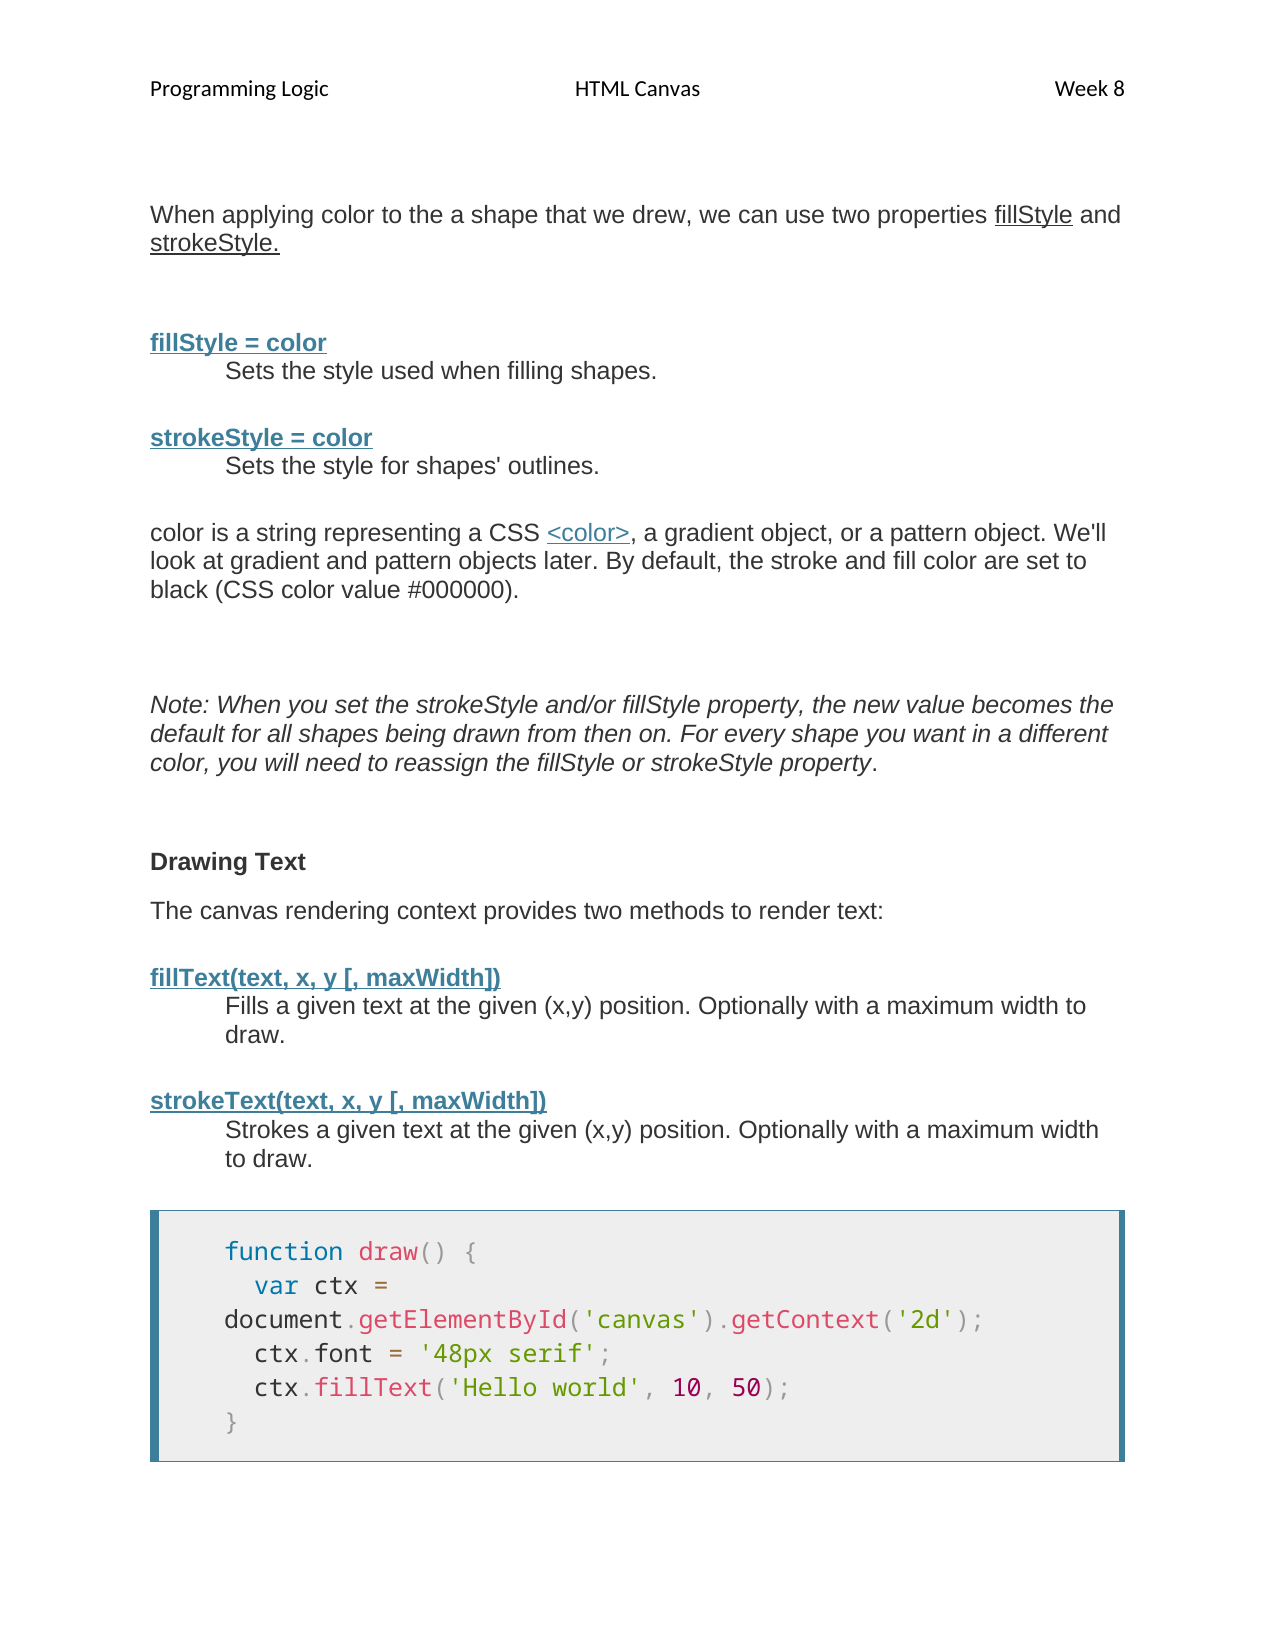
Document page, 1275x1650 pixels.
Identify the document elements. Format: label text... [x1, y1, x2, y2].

text fillText(text, x, y [, maxWidth]) [150, 962, 1125, 991]
text strokeText(text, x, y [, maxWidth]) [150, 1086, 1125, 1115]
text Sets the style for shapes' outlines. [225, 451, 1125, 480]
text Fills a given text at the given (x,y) position. Optionally with a maximum width to draw. [225, 991, 1125, 1049]
text Drawing Text [150, 847, 1125, 875]
text ctx.fillText('Hello world', 10, 50); [159, 1346, 1119, 1380]
text Strokes a given text at the given (x,y) position. Optionally with a maximum width to draw. [225, 1115, 1125, 1172]
text strokeStyle = color [150, 422, 1125, 451]
text fillStyle = color [150, 327, 1125, 356]
text Sets the style used when filling shapes. [225, 356, 1125, 385]
text var ctx = document.getElementById('canvas').getContext('2d'); [159, 1244, 1119, 1312]
text When applying color to the a shape that we drew, we can use two properties fillStyle and strokeStyle. [150, 199, 1125, 257]
text color is a string representing a CSS <color>, a gradient object, or a pattern object. We'll look at gradient and pattern objects later. By default, the stroke and fill color are set to black (CSS color value #000000). [150, 517, 1125, 604]
text } [159, 1380, 1119, 1461]
text The canvas rendering context provides two methods to render text: [150, 896, 1125, 925]
text ctx.font = '48px serif'; [159, 1312, 1119, 1346]
text function draw() { [159, 1211, 1119, 1244]
text Note: When you set the strokeStyle and/or fillStyle property, the new value becomes the default for all shapes being drawn from then on. For every shape you want in a different color, you will need to reassign the fillStyle or strokeStyle property. [150, 690, 1125, 776]
